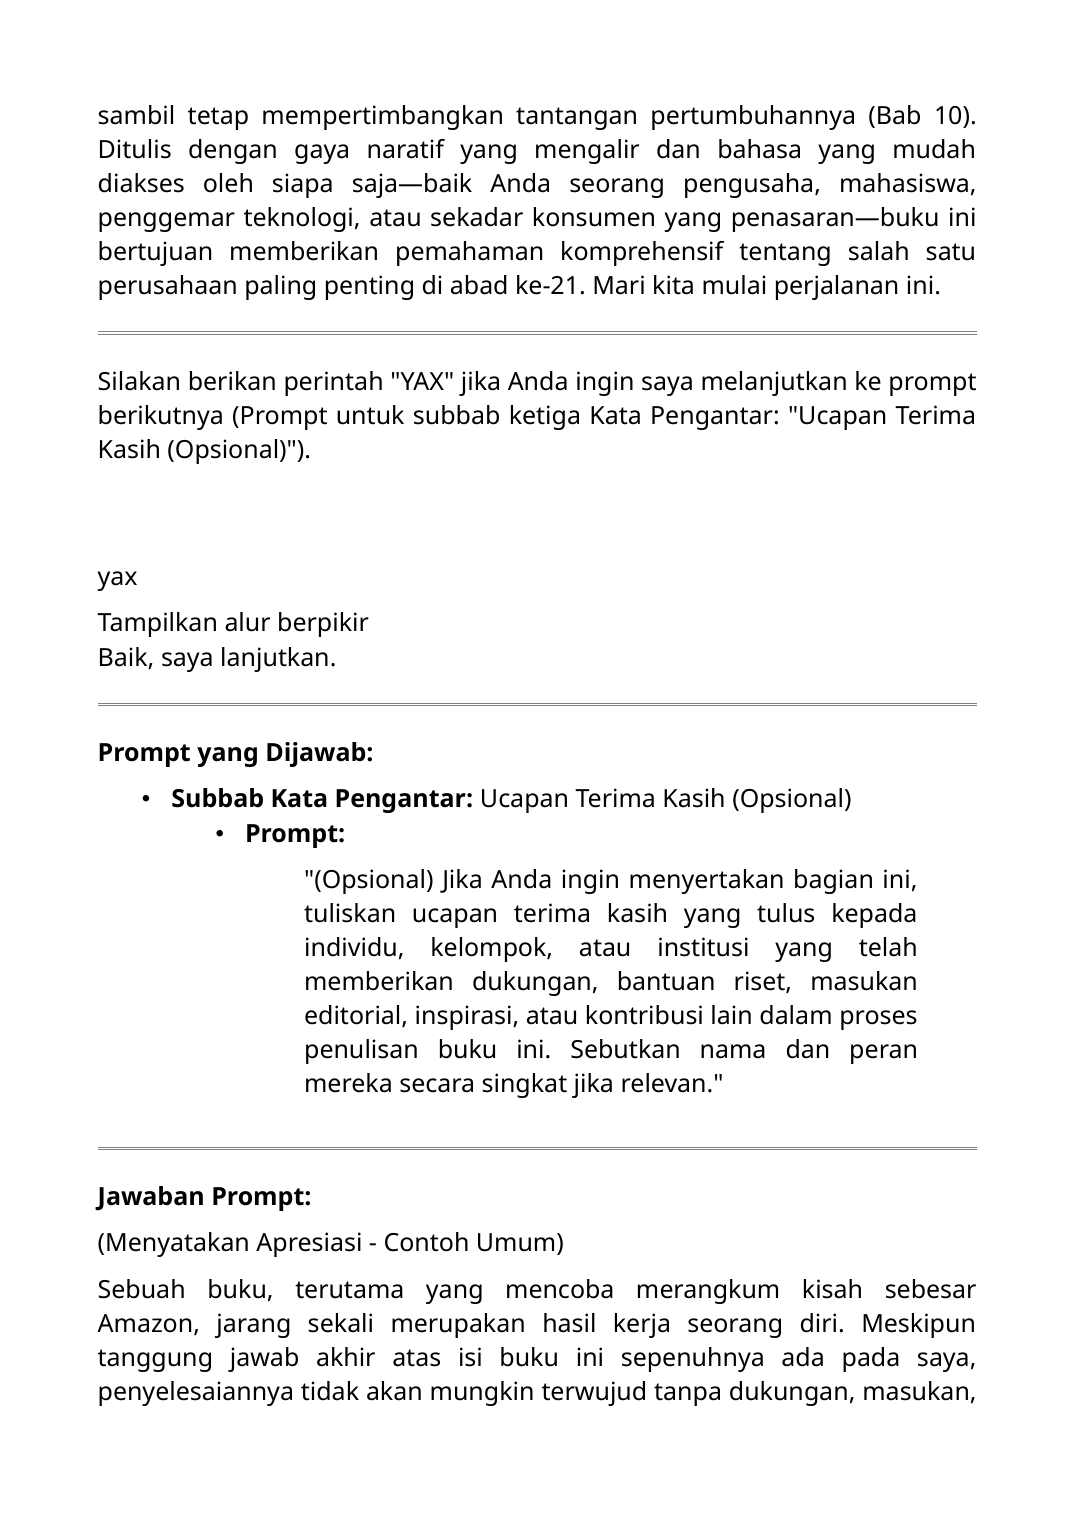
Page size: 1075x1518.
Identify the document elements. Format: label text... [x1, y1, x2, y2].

list Subbab Kata Pengantar: Ucapan Terima Kasih (Opsional) [142, 781, 977, 815]
text (Menyatakan Apresiasi - Contoh Umum) [97, 1225, 977, 1259]
text Jawaban Prompt: [97, 1178, 977, 1213]
text Sebuah buku, terutama yang mencoba merangkum kisah sebesar Amazon, jarang sekali merupakan hasil kerja seorang diri. Meskipun tanggung jawab akhir atas isi buku ini sepenuhnya ada pada saya, penyelesaiannya tidak akan mungkin terwujud tanpa dukungan, masukan, [97, 1272, 977, 1408]
text Baik, saya lanjutkan. [97, 639, 977, 673]
list "(Opsional) Jika Anda ingin menyertakan bagian ini, tuliskan ucapan terima kasih yang tulus kepada individu, kelompok, atau institusi yang telah memberikan dukungan, bantuan riset, masukan editorial, inspirasi, atau kontribusi lain dalam proses penulisan buku ini. Sebutkan nama dan peran mereka secara singkat jika relevan." [274, 862, 918, 1100]
text sambil tetap mempertimbangkan tantangan pertumbuhannya (Bab 10). Ditulis dengan gaya naratif yang mengalir dan bahasa yang mudah diakses oleh siapa saja—baik Anda seorang pengusaha, mahasiswa, penggemar teknologi, atau sekadar konsumen yang penasaran—buku ini bertujuan memberikan pemahaman komprehensif tentang salah satu perusahaan paling penting di abad ke-21. Mari kita mulai perjalanan ini. [97, 97, 977, 302]
text Prompt yang Dijawab: [97, 734, 977, 769]
text yax [97, 558, 977, 593]
text Silakan berikan perintah "YAX" jika Anda ingin saya melanjutkan ke prompt berikutnya (Prompt untuk subbab ketiga Kata Pengantar: "Ucapan Terima Kasih (Opsional)"). [97, 363, 977, 465]
list Prompt: [215, 815, 977, 849]
text Tampilkan alur berpikir [97, 605, 977, 639]
